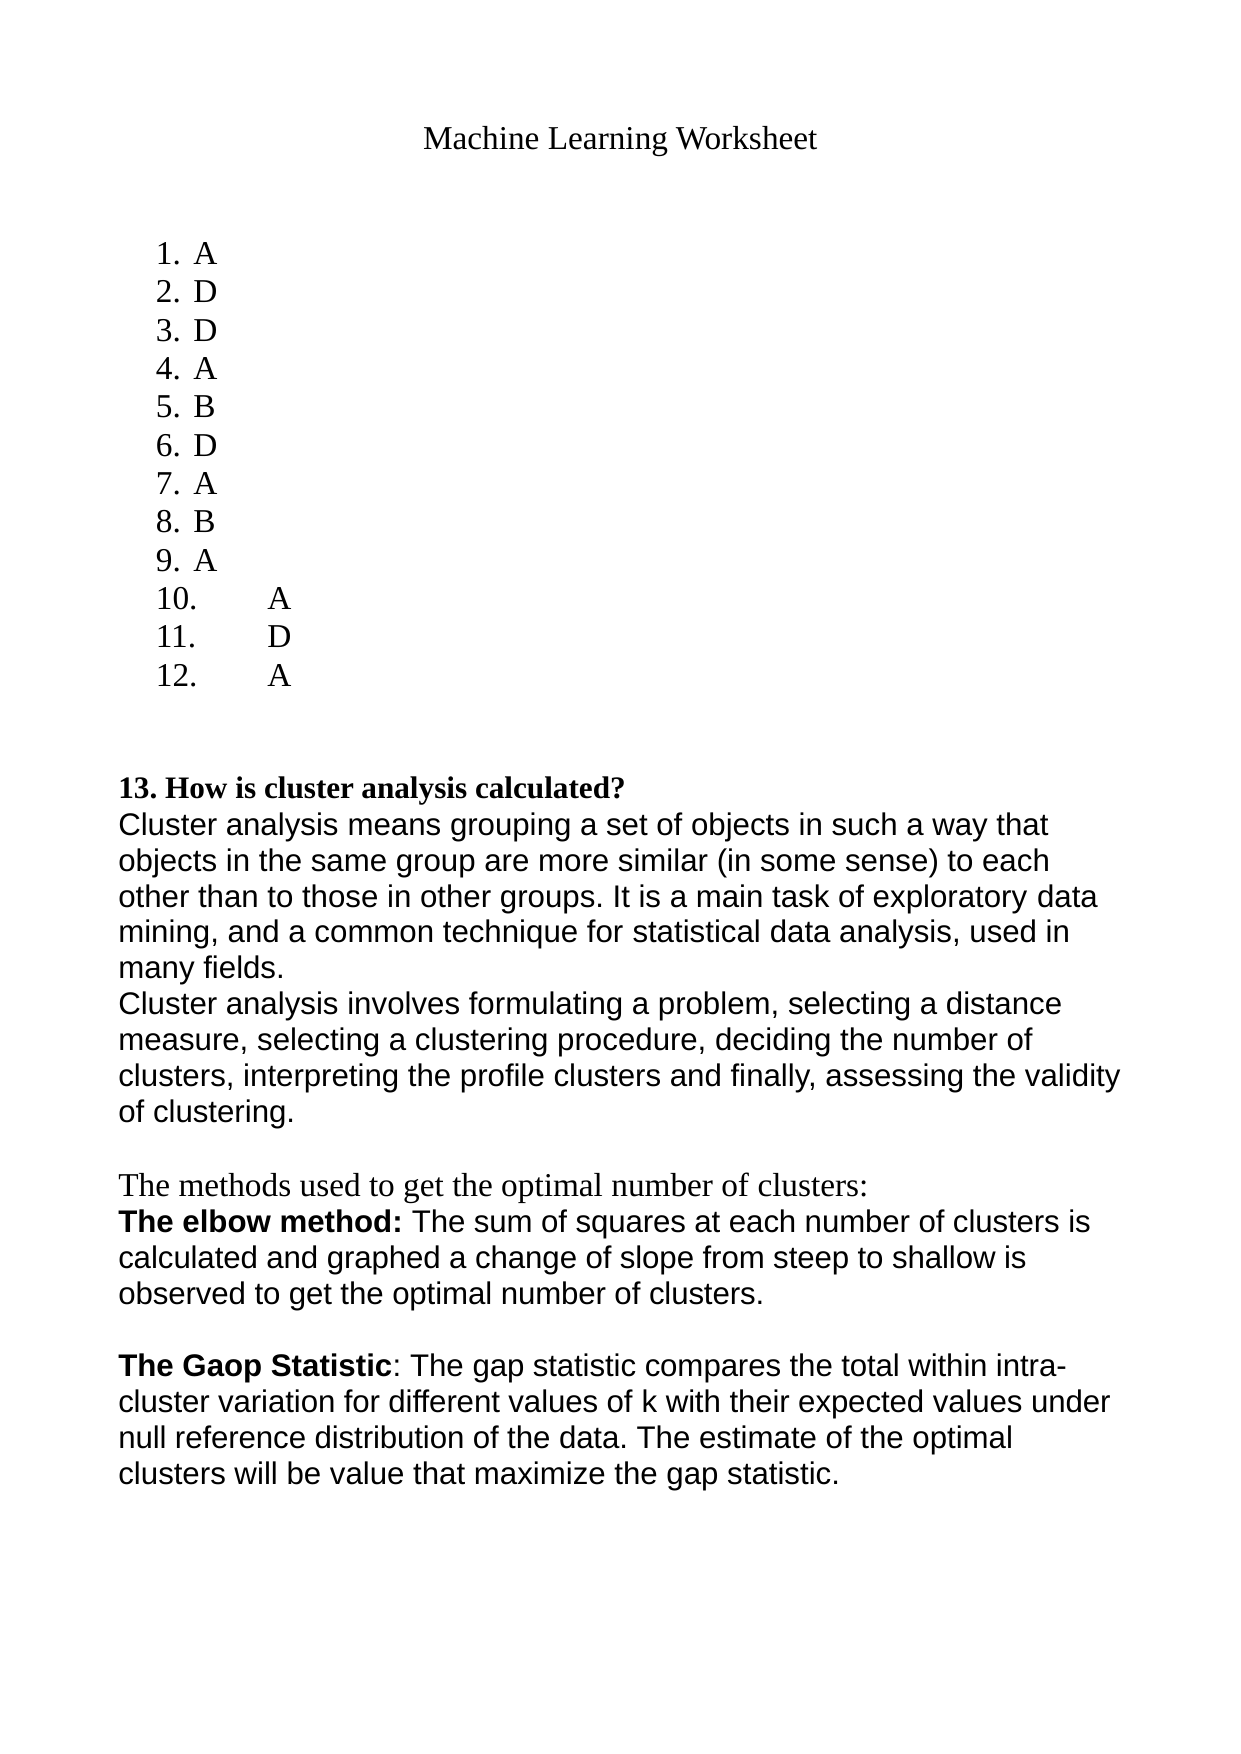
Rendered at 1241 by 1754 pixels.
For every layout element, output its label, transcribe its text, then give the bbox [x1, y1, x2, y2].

list D [156, 310, 1122, 348]
text Machine Learning Worksheet [118, 118, 1122, 156]
list B [156, 501, 1122, 540]
list A [156, 348, 1122, 386]
list D [156, 425, 1122, 463]
text 13. How is cluster analysis calculated? [118, 770, 1122, 806]
text The elbow method: The sum of squares at each number of clusters is calculated and graphed a change of slope from steep to shallow is observed to get the optimal number of clusters. [118, 1203, 1122, 1311]
list D [156, 271, 1122, 310]
text Cluster analysis involves formulating a problem, selecting a distance measure, selecting a clustering procedure, deciding the number of clusters, interpreting the profile clusters and finally, assessing the validity of clustering. [118, 985, 1122, 1129]
text The Gaop Statistic: The gap statistic compares the total within intra-cluster variation for different values of k with their expected values under null reference distribution of the data. The estimate of the optimal clusters will be value that maximize the gap statistic. [118, 1347, 1122, 1491]
list B [156, 386, 1122, 425]
text The methods used to get the optimal number of clusters: [118, 1165, 1122, 1203]
list A [156, 233, 1122, 271]
text Cluster analysis means grouping a set of objects in such a way that objects in the same group are more similar (in some sense) to each other than to those in other groups. It is a main task of exploratory data mining, and a common technique for statistical data analysis, used in many fields. [118, 806, 1122, 985]
list A [156, 655, 1122, 693]
list D [156, 616, 1122, 655]
list A [156, 540, 1122, 578]
list A [156, 463, 1122, 501]
list A [156, 578, 1122, 616]
